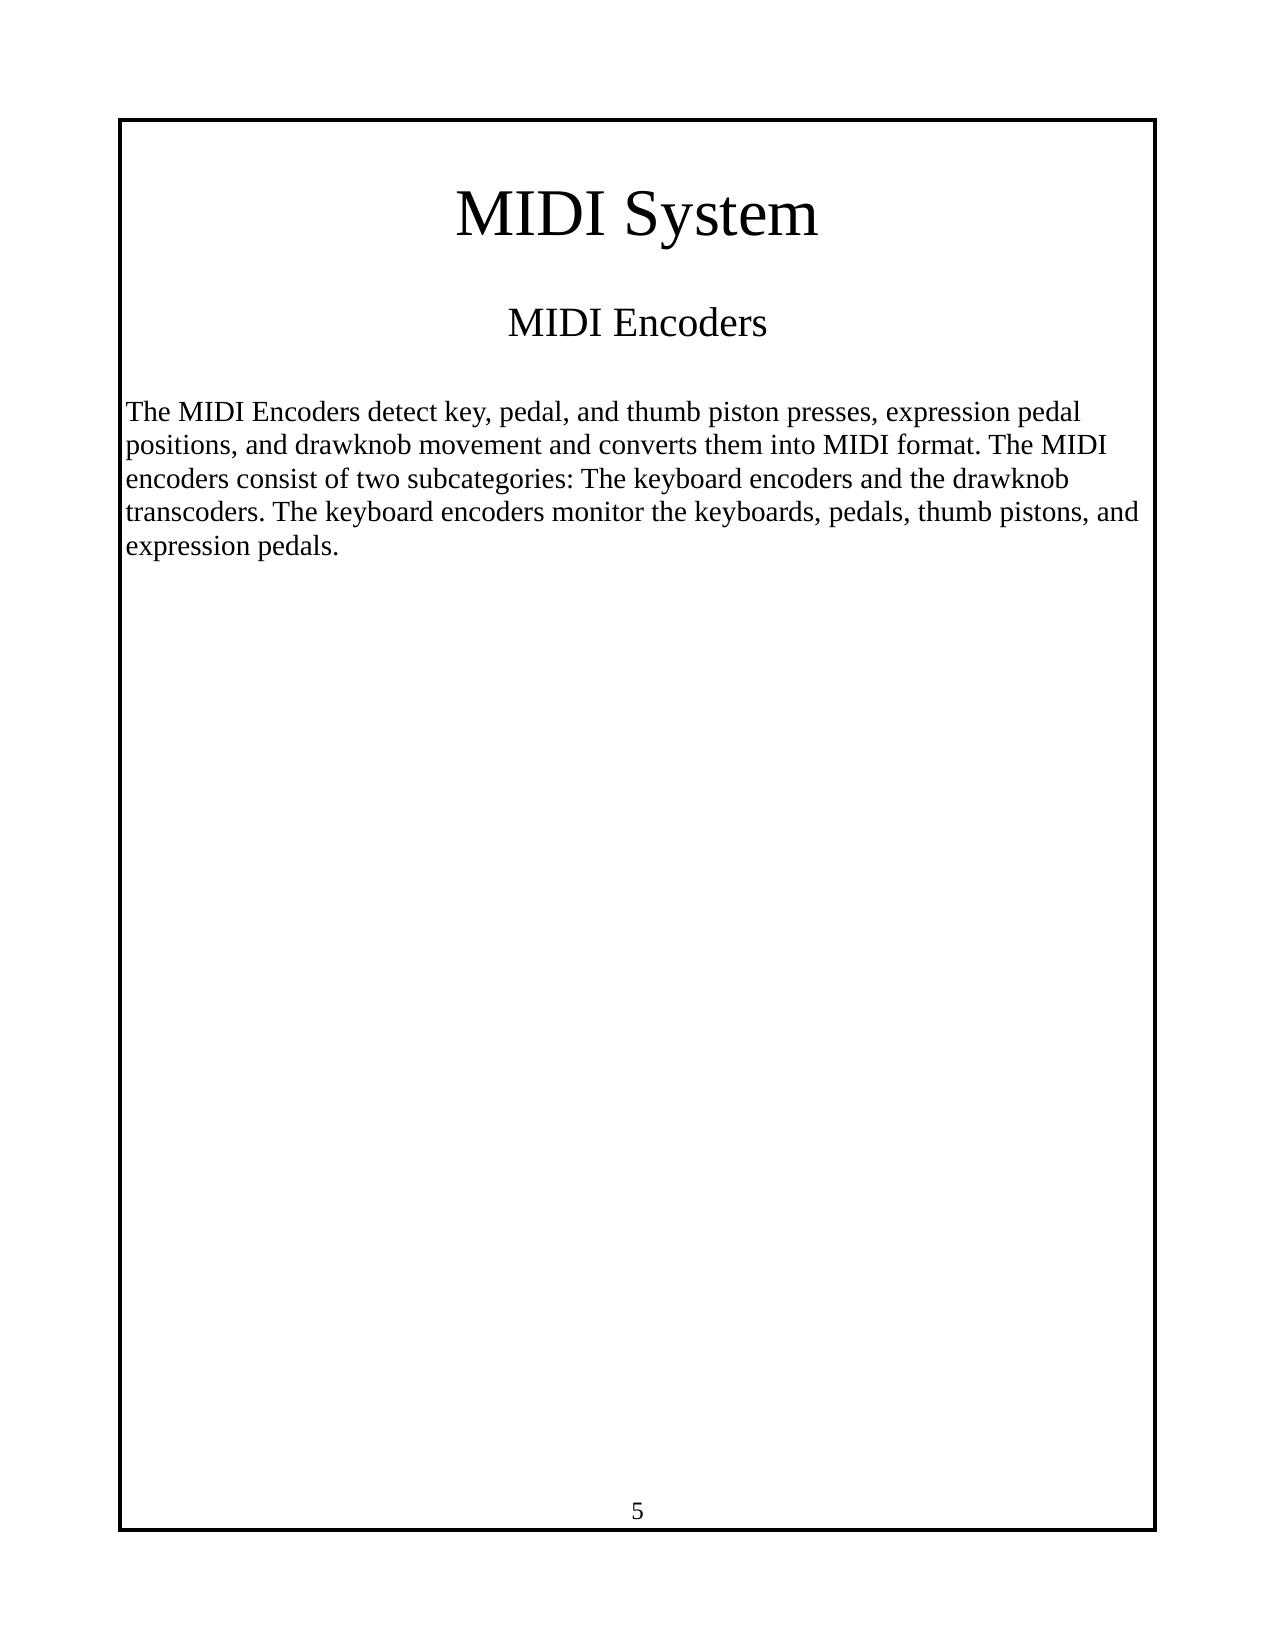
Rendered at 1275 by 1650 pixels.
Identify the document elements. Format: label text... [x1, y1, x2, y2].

text MIDI System [125, 173, 1150, 250]
text MIDI Encoders [125, 298, 1150, 346]
text The MIDI Encoders detect key, pedal, and thumb piston presses, expression pedal positions, and drawknob movement and converts them into MIDI format. The MIDI encoders consist of two subcategories: The keyboard encoders and the drawknob transcoders. The keyboard encoders monitor the keyboards, pedals, thumb pistons, and expression pedals. [125, 394, 1150, 561]
